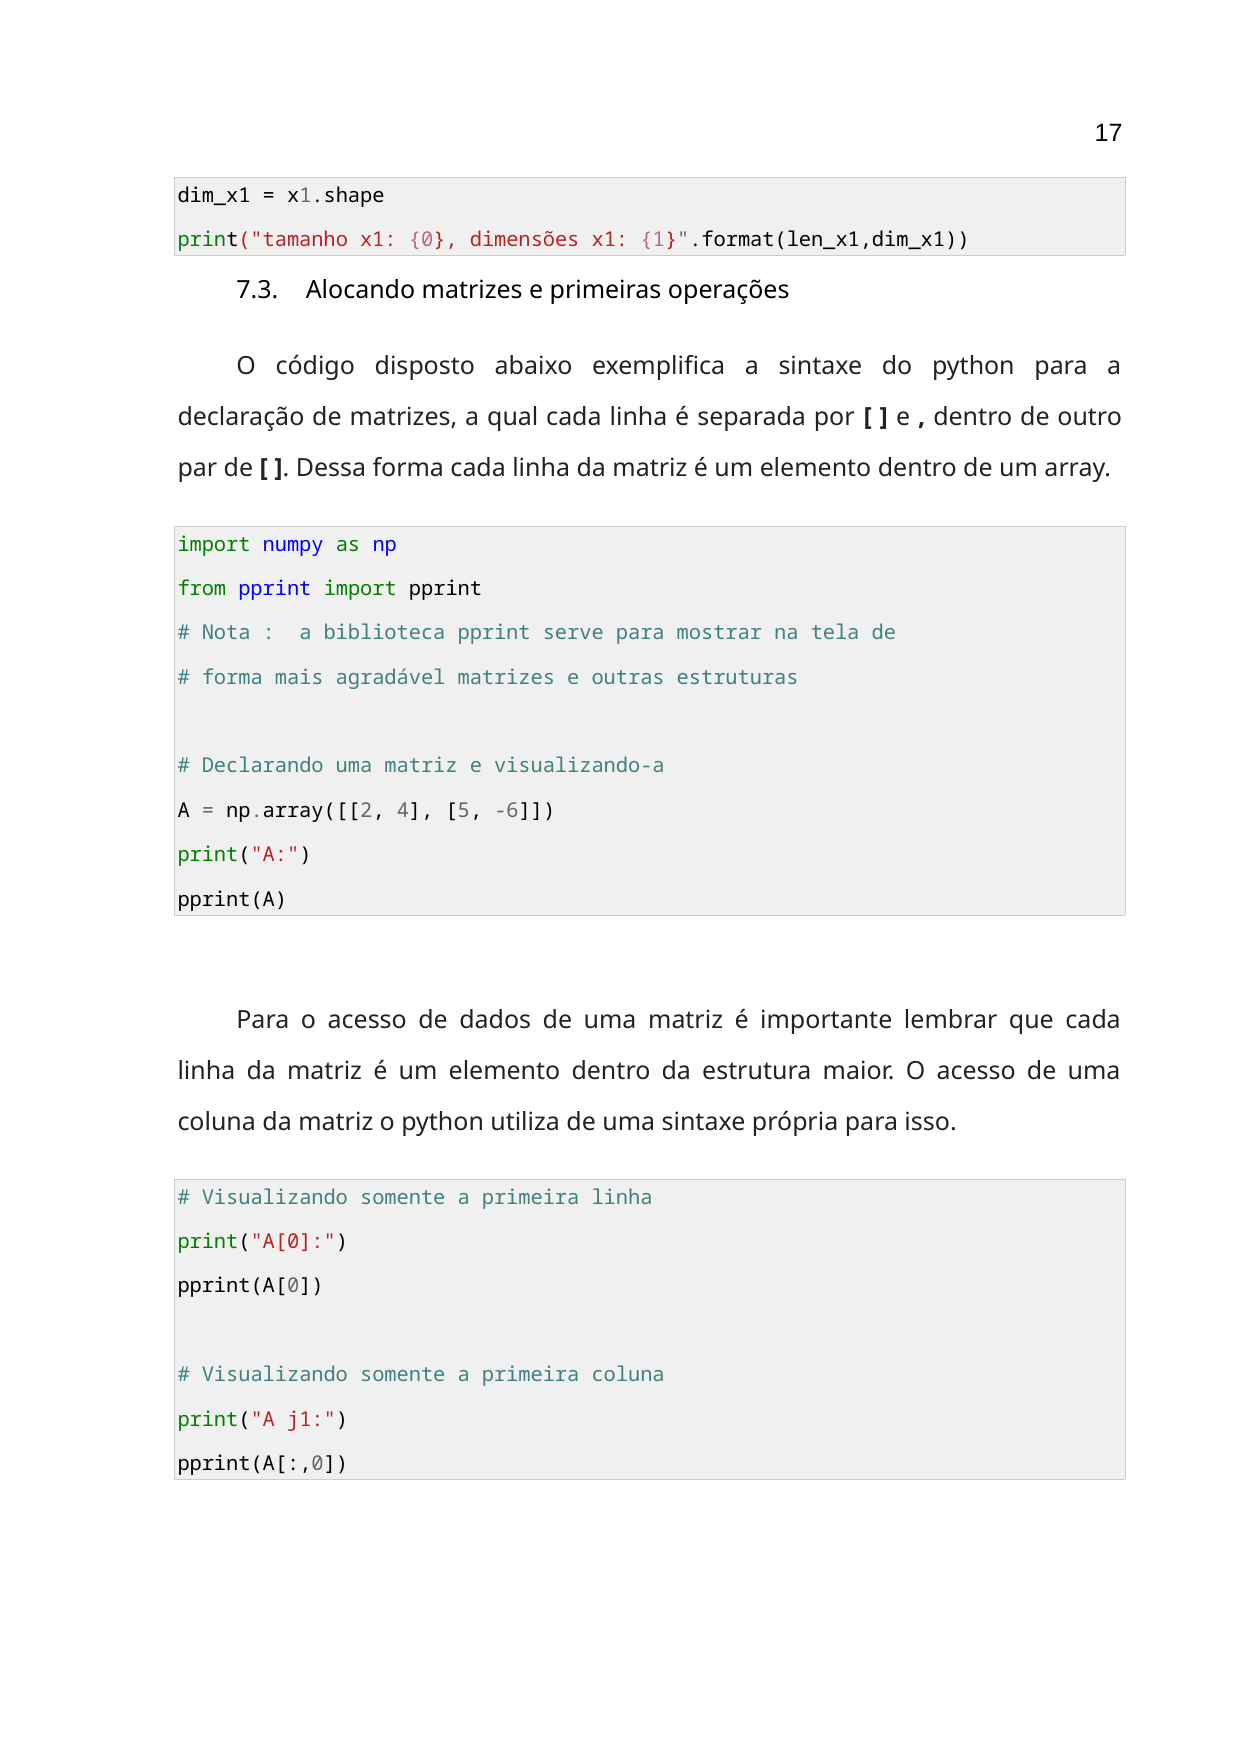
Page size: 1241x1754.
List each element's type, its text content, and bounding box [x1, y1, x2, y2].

text print("A[0]:") [175, 1224, 1125, 1254]
text pprint(A) [175, 881, 1125, 915]
text # Nota : a biblioteca pprint serve para mostrar na tela de [175, 615, 1125, 646]
text A = np.array([[2, 4], [5, -6]]) [175, 792, 1125, 823]
text from pprint import pprint [175, 571, 1125, 601]
text print("A j1:") [175, 1401, 1125, 1432]
text # forma mais agradável matrizes e outras estruturas [175, 659, 1125, 690]
text Para o acesso de dados de uma matriz é importante lembrar que cada linha da matriz é um elemento dentro da estrutura maior. O acesso de uma coluna da matriz o python utiliza de uma sintaxe própria para isso. [177, 1001, 1122, 1137]
subtitle Alocando matrizes e primeiras operações [177, 272, 1122, 306]
text pprint(A[:,0]) [175, 1446, 1125, 1479]
text print("A:") [175, 837, 1125, 867]
text print("tamanho x1: {0}, dimensões x1: {1}".format(len_x1,dim_x1)) [175, 222, 1125, 255]
text O código disposto abaixo exemplifica a sintaxe do python para a declaração de matrizes, a qual cada linha é separada por [ ] e , dentro de outro par de [ ]. Dessa forma cada linha da matriz é um elemento dentro de um array. [177, 348, 1122, 484]
text # Visualizando somente a primeira linha [175, 1180, 1125, 1210]
text dim_x1 = x1.shape [175, 178, 1125, 208]
text import numpy as np [175, 527, 1125, 557]
text pprint(A[0]) [175, 1268, 1125, 1299]
text # Declarando uma matriz e visualizando-a [175, 748, 1125, 779]
text # Visualizando somente a primeira coluna [175, 1357, 1125, 1388]
